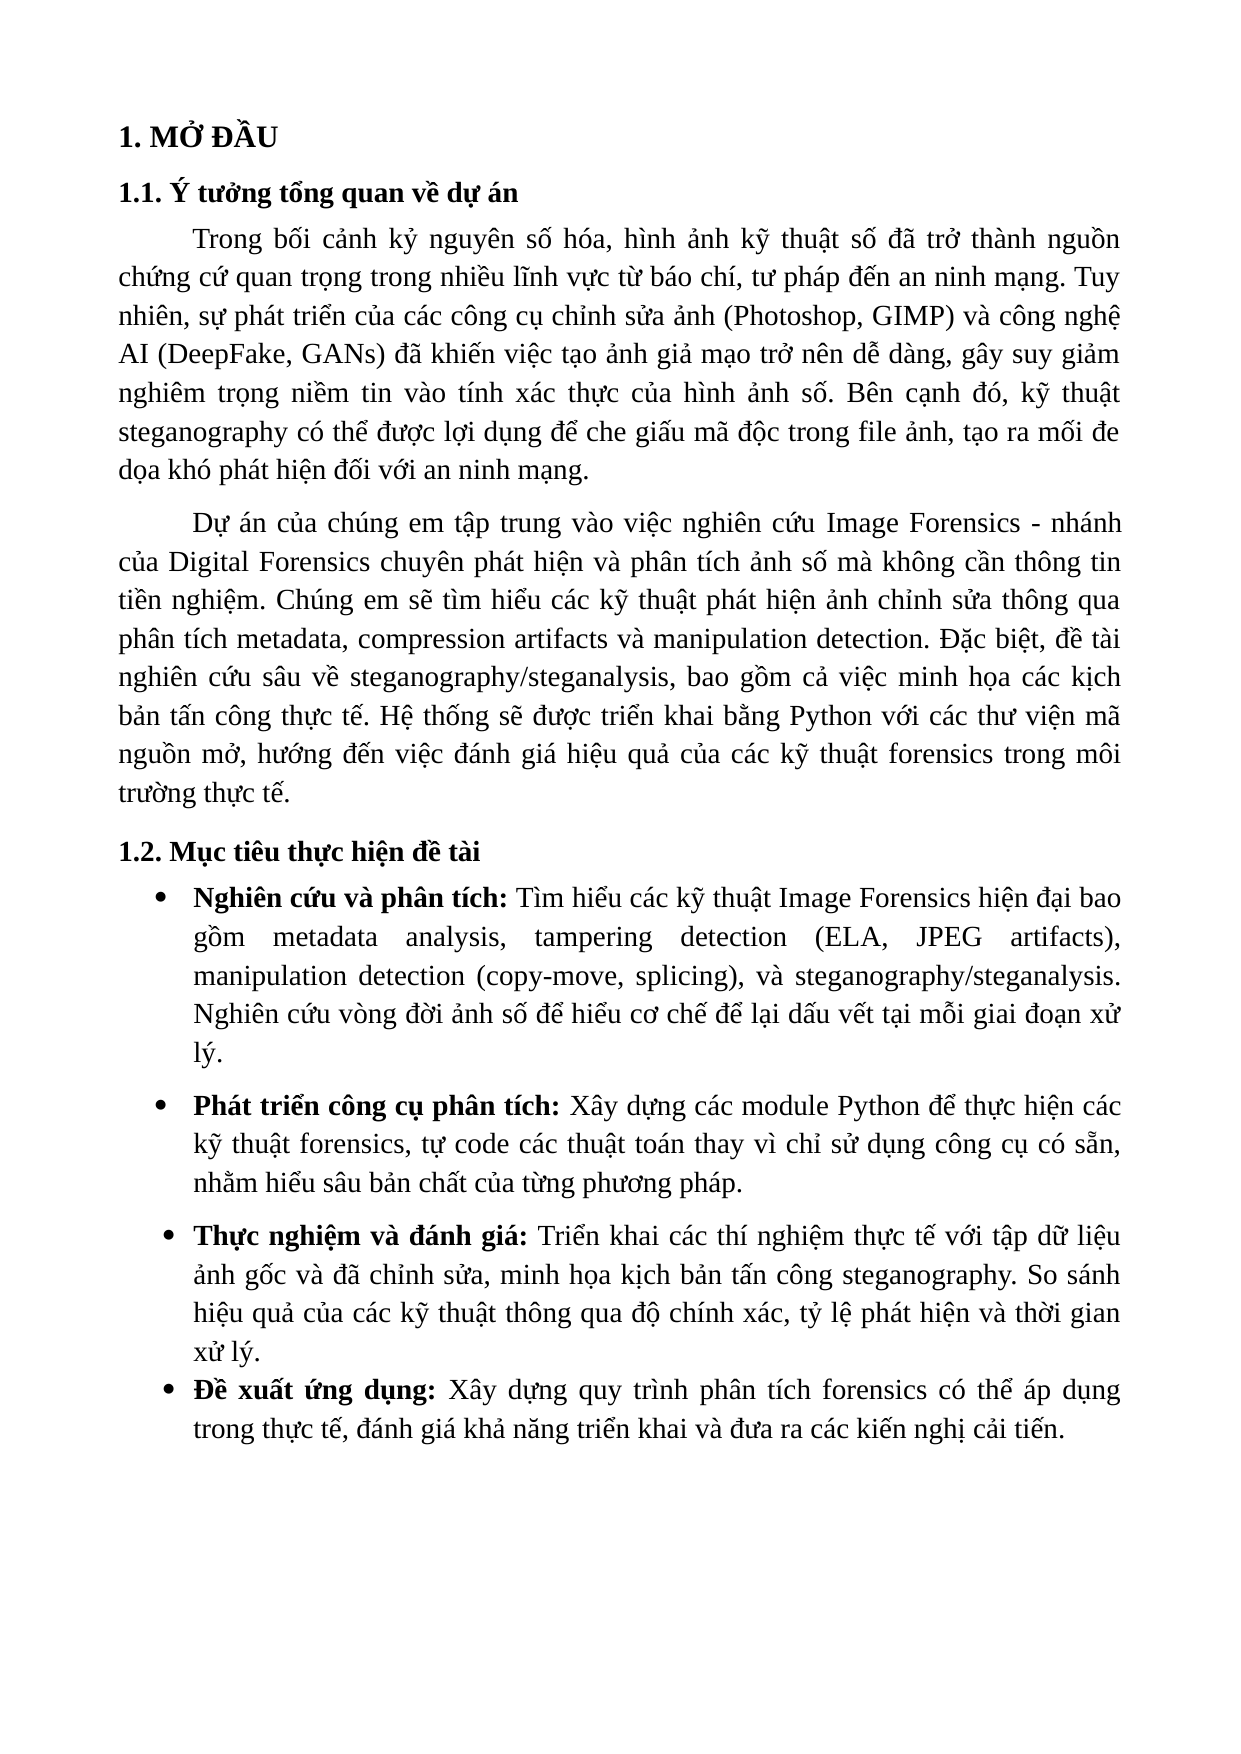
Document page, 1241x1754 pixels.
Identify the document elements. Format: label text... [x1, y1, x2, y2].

subtitle 1.2. Mục tiêu thực hiện đề tài [118, 834, 1122, 868]
text Trong bối cảnh kỷ nguyên số hóa, hình ảnh kỹ thuật số đã trở thành nguồn chứng cứ quan trọng trong nhiều lĩnh vực từ báo chí, tư pháp đến an ninh mạng. Tuy nhiên, sự phát triển của các công cụ chỉnh sửa ảnh (Photoshop, GIMP) và công nghệ AI (DeepFake, GANs) đã khiến việc tạo ảnh giả mạo trở nên dễ dàng, gây suy giảm nghiêm trọng niềm tin vào tính xác thực của hình ảnh số. Bên cạnh đó, kỹ thuật steganography có thể được lợi dụng để che giấu mã độc trong file ảnh, tạo ra mối đe dọa khó phát hiện đối với an ninh mạng. [118, 221, 1122, 486]
list Thực nghiệm và đánh giá: Triển khai các thí nghiệm thực tế với tập dữ liệu ảnh gốc và đã chỉnh sửa, minh họa kịch bản tấn công steganography. So sánh hiệu quả của các kỹ thuật thông qua độ chính xác, tỷ lệ phát hiện và thời gian xử lý. [164, 1218, 1122, 1367]
list Nghiên cứu và phân tích: Tìm hiểu các kỹ thuật Image Forensics hiện đại bao gồm metadata analysis, tampering detection (ELA, JPEG artifacts), manipulation detection (copy-move, splicing), và steganography/steganalysis. Nghiên cứu vòng đời ảnh số để hiểu cơ chế để lại dấu vết tại mỗi giai đoạn xử lý. [156, 881, 1122, 1068]
list Phát triển công cụ phân tích: Xây dựng các module Python để thực hiện các kỹ thuật forensics, tự code các thuật toán thay vì chỉ sử dụng công cụ có sẵn, nhằm hiểu sâu bản chất của từng phương pháp. [156, 1088, 1122, 1199]
text Dự án của chúng em tập trung vào việc nghiên cứu Image Forensics - nhánh của Digital Forensics chuyên phát hiện và phân tích ảnh số mà không cần thông tin tiền nghiệm. Chúng em sẽ tìm hiểu các kỹ thuật phát hiện ảnh chỉnh sửa thông qua phân tích metadata, compression artifacts và manipulation detection. Đặc biệt, đề tài nghiên cứu sâu về steganography/steganalysis, bao gồm cả việc minh họa các kịch bản tấn công thực tế. Hệ thống sẽ được triển khai bằng Python với các thư viện mã nguồn mở, hướng đến việc đánh giá hiệu quả của các kỹ thuật forensics trong môi trường thực tế. [118, 505, 1122, 809]
subtitle 1.1. Ý tưởng tổng quan về dự án [118, 175, 1122, 208]
subtitle 1. MỞ ĐẦU [118, 118, 1122, 154]
list Đề xuất ứng dụng: Xây dựng quy trình phân tích forensics có thể áp dụng trong thực tế, đánh giá khả năng triển khai và đưa ra các kiến nghị cải tiến. [164, 1372, 1122, 1445]
